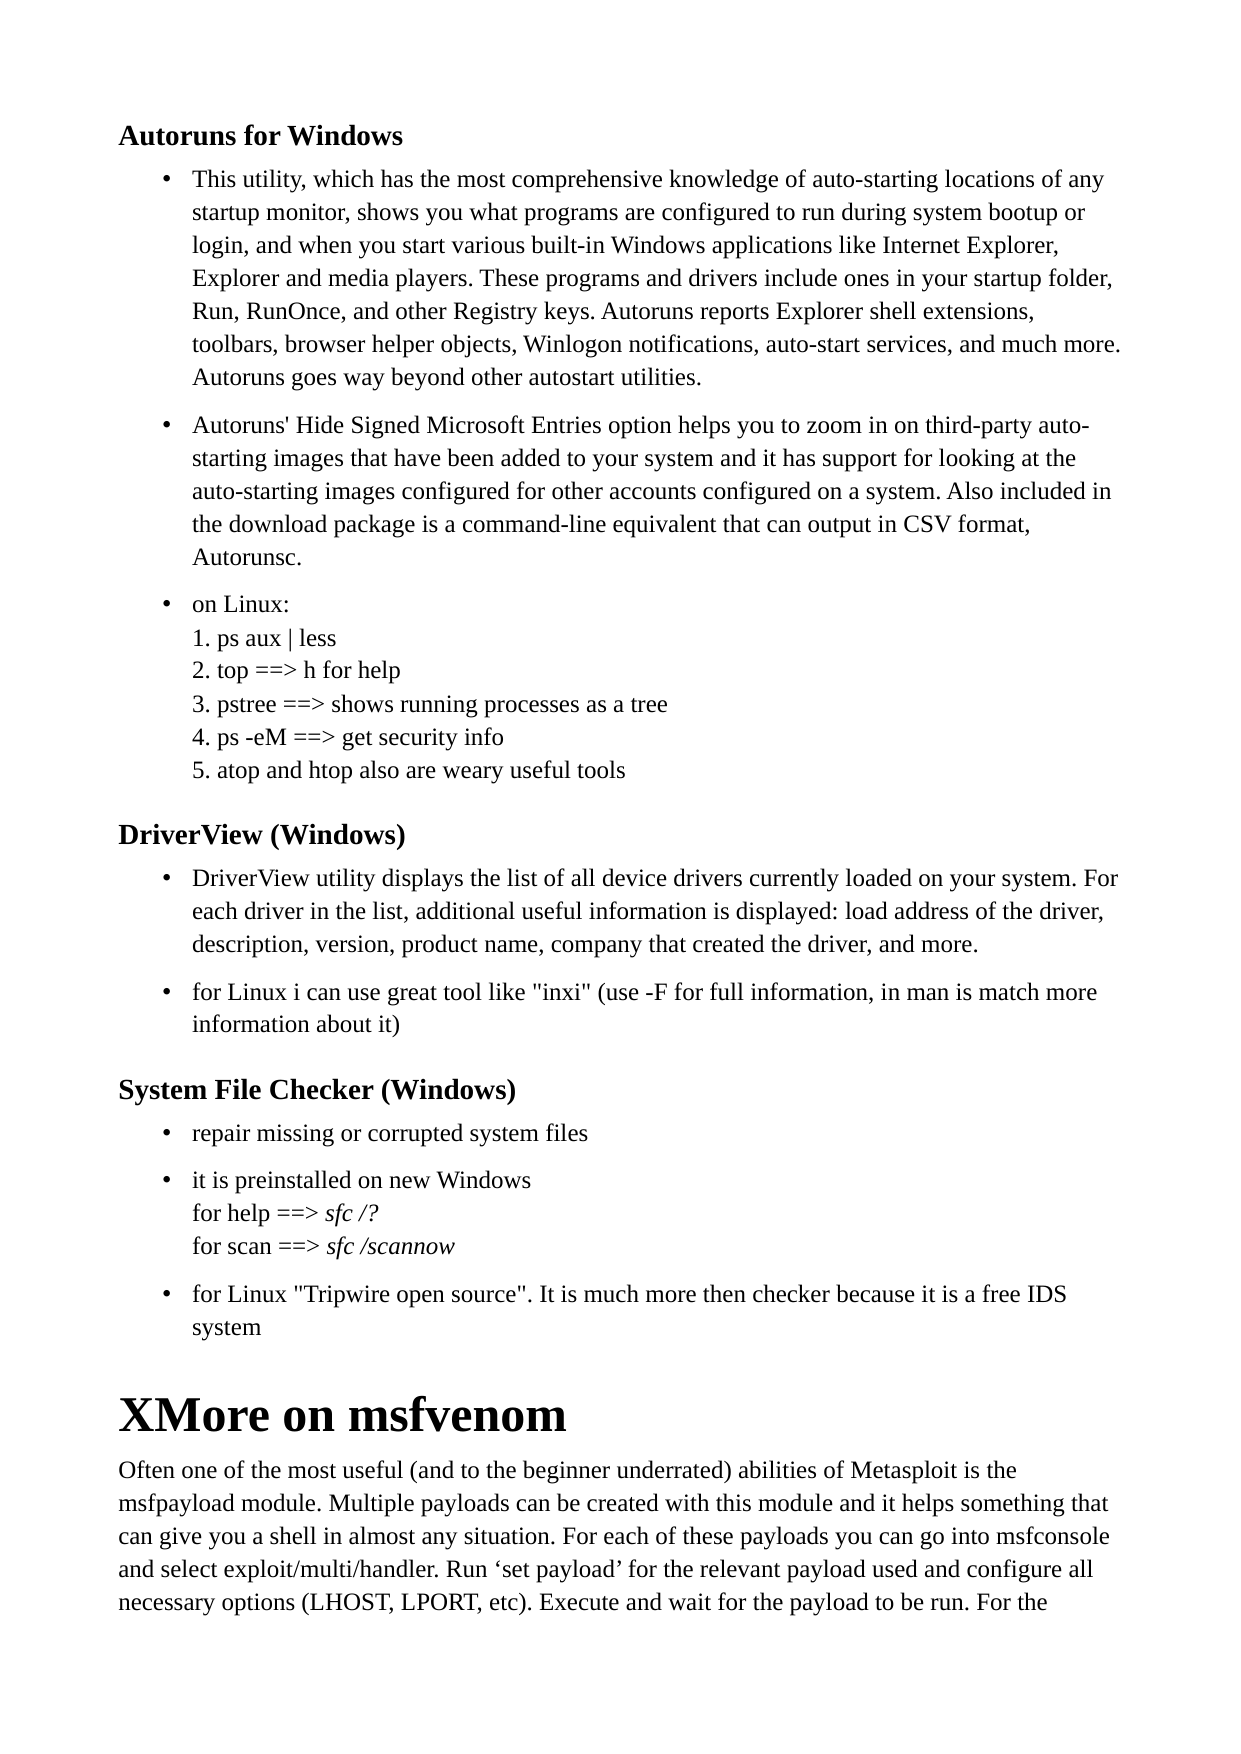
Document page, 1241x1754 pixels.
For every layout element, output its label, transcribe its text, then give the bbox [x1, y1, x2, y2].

list This utility, which has the most comprehensive knowledge of auto-starting locations of any startup monitor, shows you what programs are configured to run during system bootup or login, and when you start various built-in Windows applications like Internet Explorer, Explorer and media players. These programs and drivers include ones in your startup folder, Run, RunOnce, and other Registry keys. Autoruns reports Explorer shell extensions, toolbars, browser helper objects, Winlogon notifications, auto-start services, and much more. Autoruns goes way beyond other autostart utilities. [162, 164, 1122, 391]
list DriverView utility displays the list of all device drivers currently loaded on your system. For each driver in the list, additional useful information is displayed: load address of the driver, description, version, product name, company that created the driver, and more. [162, 863, 1122, 958]
list repair missing or corrupted system files [162, 1118, 1122, 1147]
subtitle XMore on msfvenom [118, 1385, 1122, 1442]
list it is preinstalled on new Windows for help ==> sfc /? for scan ==> sfc /scannow [162, 1165, 1122, 1260]
list for Linux i can use great tool like "inxi" (use -F for full information, in man is match more information about it) [162, 977, 1122, 1038]
list on Linux: 1. ps aux | less 2. top ==> h for help 3. pstree ==> shows running processes as a tree 4. ps -eM ==> get security info 5. atop and htop also are weary useful tools [162, 589, 1122, 783]
list for Linux "Tripwire open source". It is much more then checker because it is a free IDS system [162, 1279, 1122, 1341]
list Autoruns' Hide Signed Microsoft Entries option helps you to zoom in on third-party auto-starting images that have been added to your system and it has support for looking at the auto-starting images configured for other accounts configured on a system. Also included in the download package is a command-line equivalent that can output in CSV format, Autorunsc. [162, 410, 1122, 571]
subtitle System File Checker (Windows) [118, 1072, 1122, 1105]
subtitle Autoruns for Windows [118, 118, 1122, 152]
text Often one of the most useful (and to the beginner underrated) abilities of Metasploit is the msfpayload module. Multiple payloads can be created with this module and it helps something that can give you a shell in almost any situation. For each of these payloads you can go into msfconsole and select exploit/multi/handler. Run ‘set payload’ for the relevant payload used and configure all necessary options (LHOST, LPORT, etc). Execute and wait for the payload to be run. For the [118, 1455, 1122, 1616]
subtitle DriverView (Windows) [118, 817, 1122, 850]
